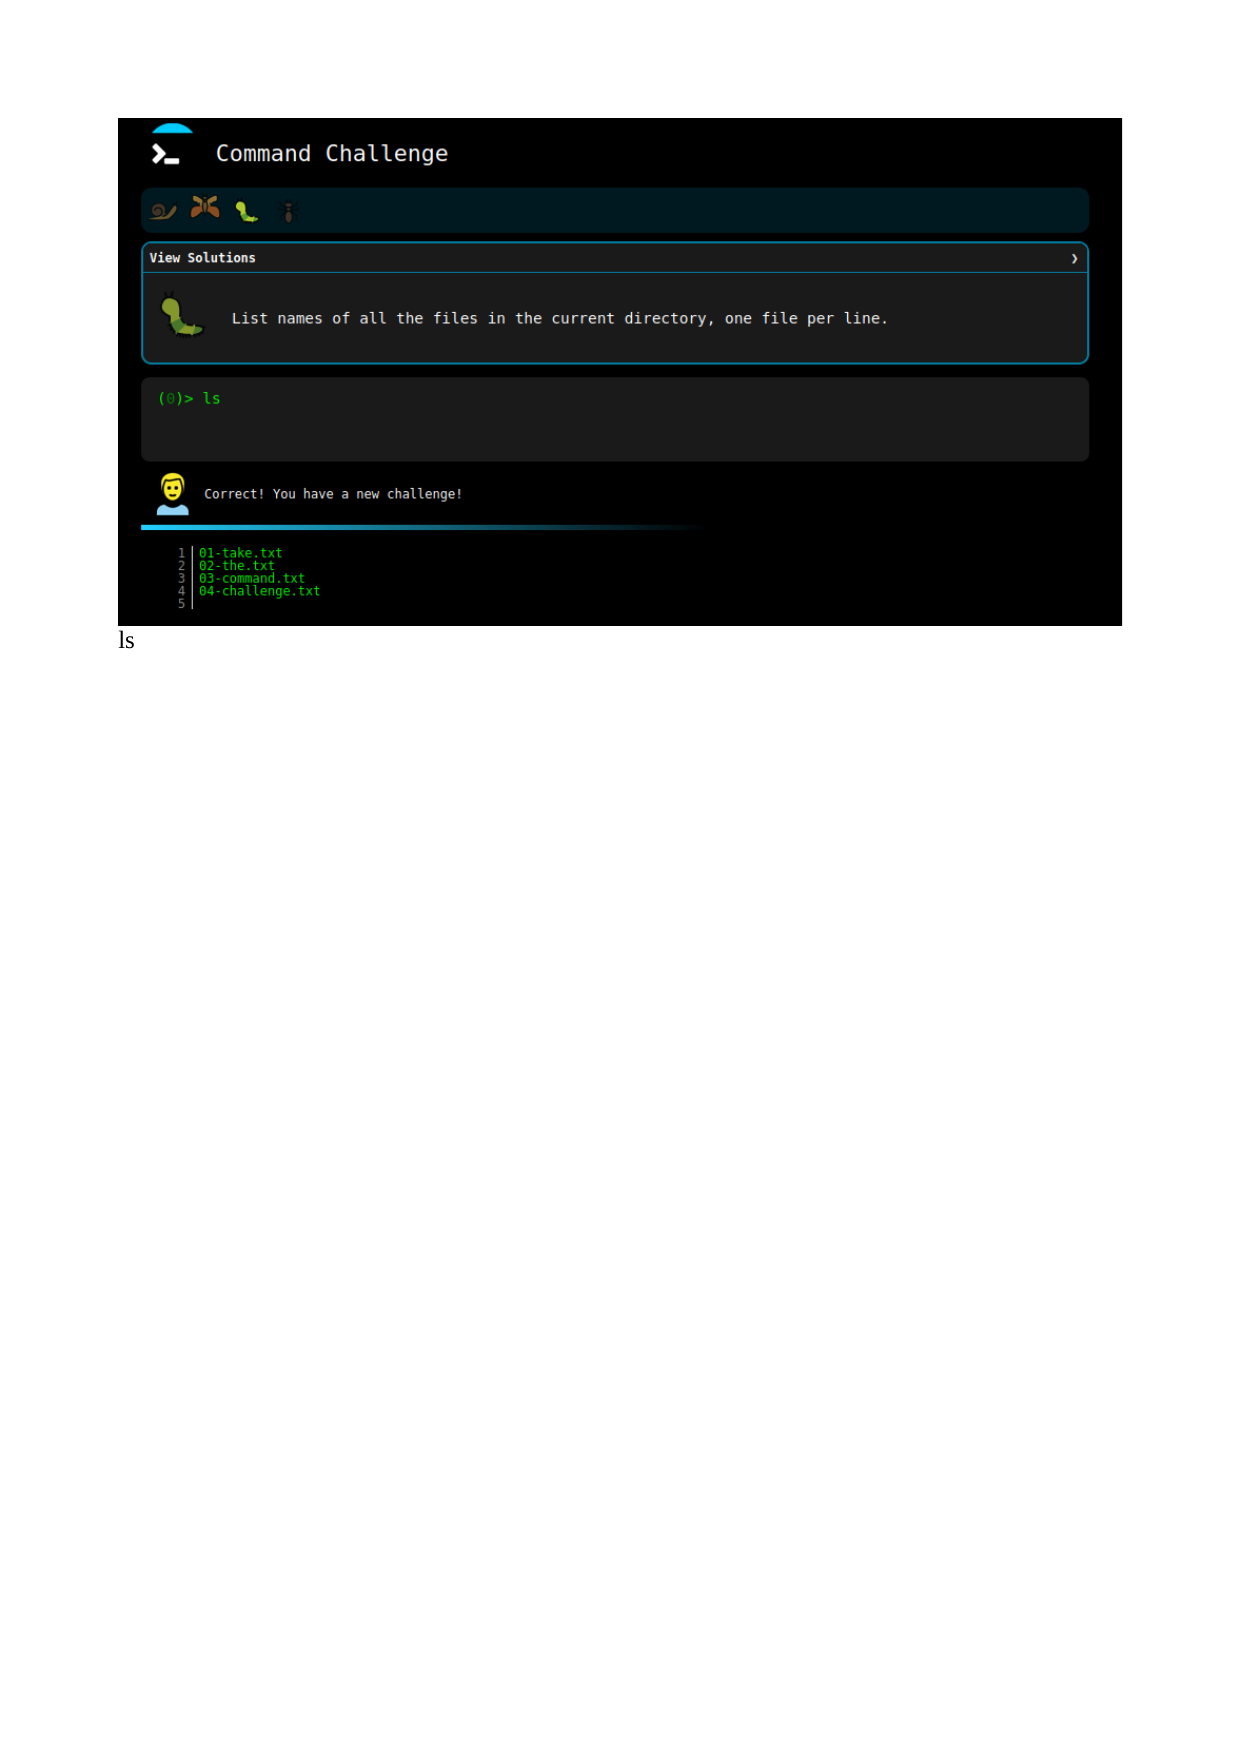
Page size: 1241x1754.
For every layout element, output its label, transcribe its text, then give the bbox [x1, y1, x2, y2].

picture [118, 118, 1123, 626]
text ls [118, 626, 1122, 654]
